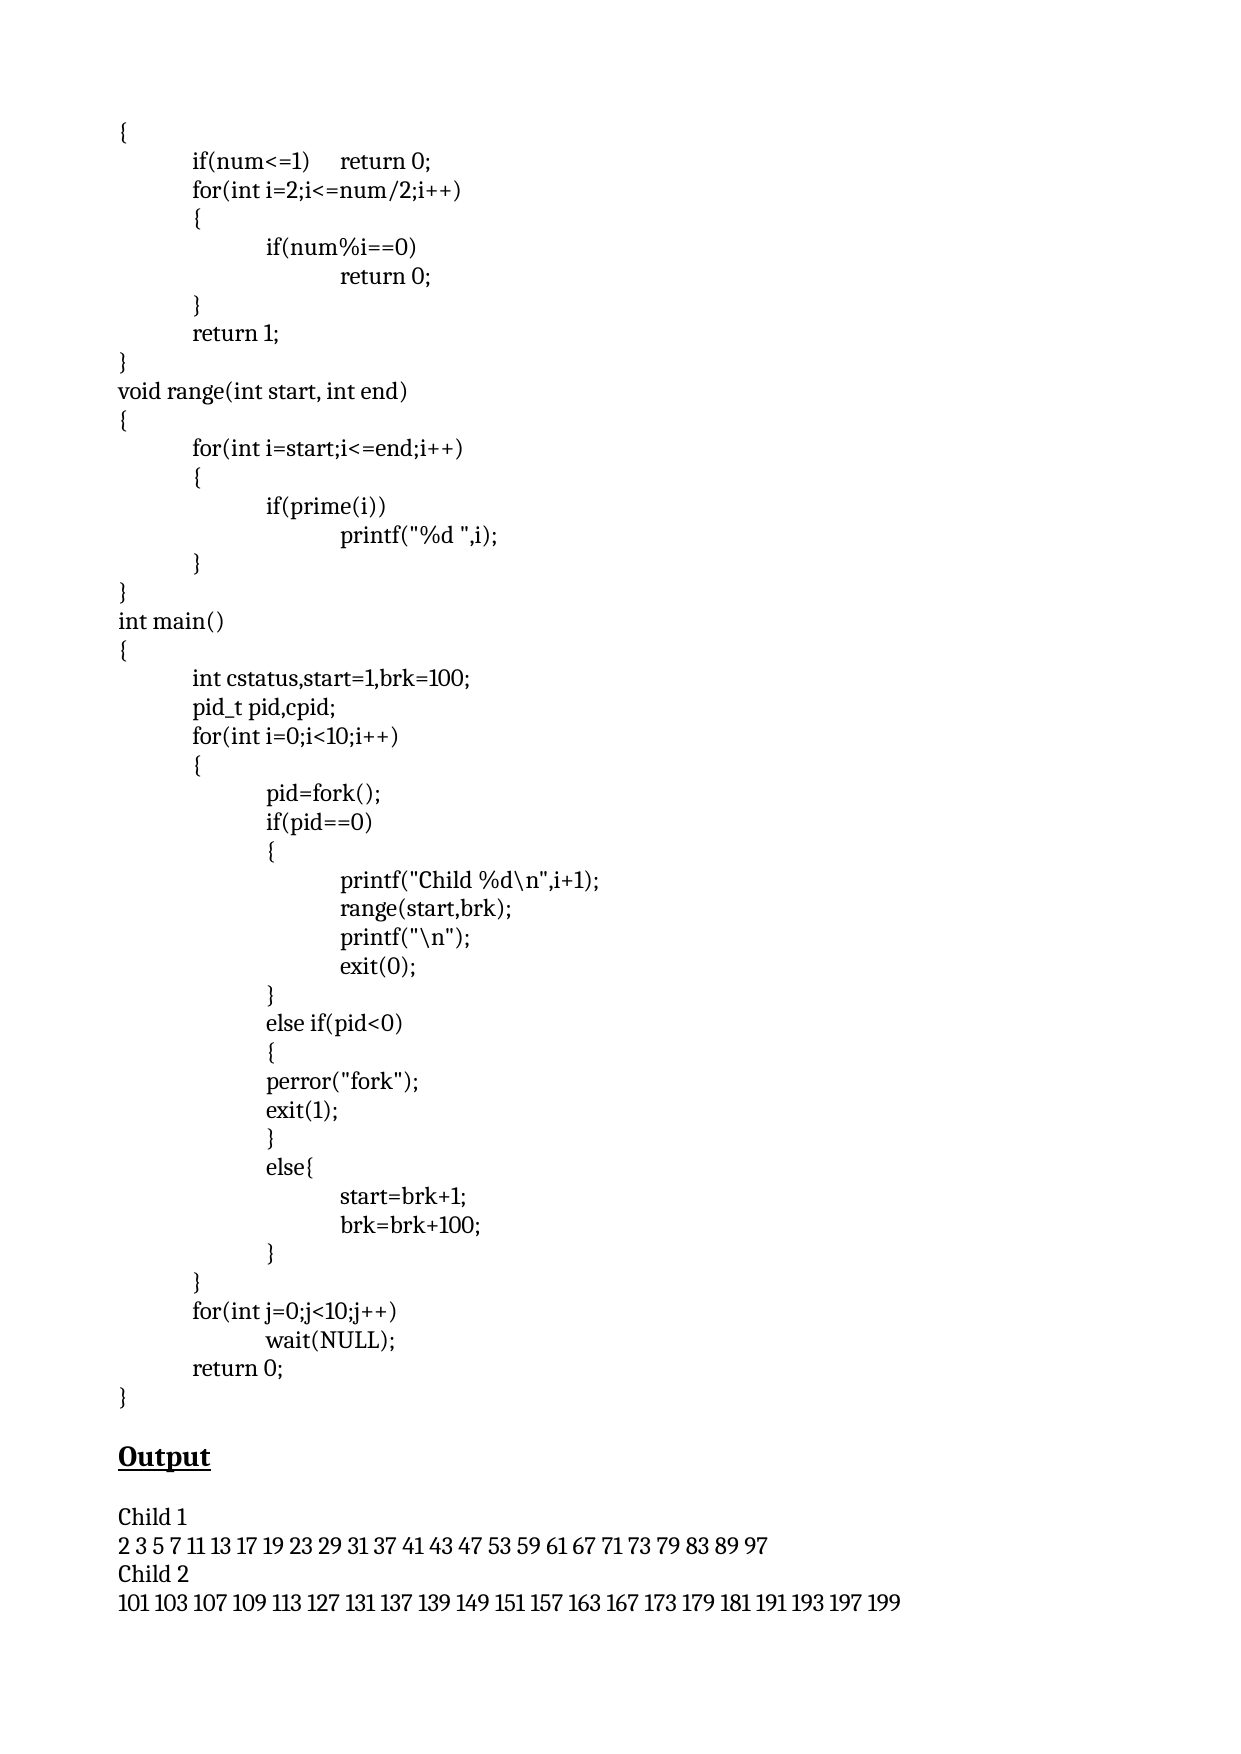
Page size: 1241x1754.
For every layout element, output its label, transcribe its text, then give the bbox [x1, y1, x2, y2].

text printf("%d ",i); [118, 521, 1122, 549]
text } [118, 291, 1122, 319]
text { [118, 406, 1122, 434]
text return 1; [118, 319, 1122, 348]
text return 0; [118, 262, 1122, 291]
text int main() [118, 607, 1122, 636]
text } [118, 578, 1122, 607]
text printf("\n"); [118, 923, 1122, 952]
text { [118, 837, 1122, 866]
text return 0; [118, 1354, 1122, 1383]
text } [118, 1124, 1122, 1153]
text for(int j=0;j<10;j++) [118, 1297, 1122, 1326]
text for(int i=2;i<=num/2;i++) [118, 176, 1122, 204]
text { [118, 636, 1122, 664]
text Child 2 [118, 1560, 1122, 1589]
text { [118, 751, 1122, 779]
text exit(1); [118, 1096, 1122, 1124]
text range(start,brk); [118, 894, 1122, 923]
text if(pid==0) [118, 808, 1122, 837]
text for(int i=0;i<10;i++) [118, 722, 1122, 751]
text pid_t pid,cpid; [118, 693, 1122, 722]
text Output [118, 1441, 1122, 1474]
text { [118, 463, 1122, 492]
text else if(pid<0) [118, 1009, 1122, 1038]
text 2 3 5 7 11 13 17 19 23 29 31 37 41 43 47 53 59 61 67 71 73 79 83 89 97 [118, 1532, 1122, 1560]
text if(prime(i)) [118, 492, 1122, 521]
text printf("Child %d\n",i+1); [118, 866, 1122, 894]
text { [118, 118, 1122, 147]
text } [118, 549, 1122, 578]
text int cstatus,start=1,brk=100; [118, 664, 1122, 693]
text } [118, 1239, 1122, 1268]
text { [118, 1038, 1122, 1067]
text void range(int start, int end) [118, 377, 1122, 406]
text brk=brk+100; [118, 1211, 1122, 1239]
text else{ [118, 1153, 1122, 1182]
text } [118, 1383, 1122, 1412]
text { [118, 204, 1122, 233]
text for(int i=start;i<=end;i++) [118, 434, 1122, 463]
text if(num<=1) return 0; [118, 147, 1122, 176]
text exit(0); [118, 952, 1122, 981]
text } [118, 348, 1122, 377]
text if(num%i==0) [118, 233, 1122, 262]
text } [118, 981, 1122, 1009]
text 101 103 107 109 113 127 131 137 139 149 151 157 163 167 173 179 181 191 193 197 199 [118, 1589, 1122, 1618]
text start=brk+1; [118, 1182, 1122, 1211]
text perror("fork"); [118, 1067, 1122, 1096]
text pid=fork(); [118, 779, 1122, 808]
text wait(NULL); [118, 1326, 1122, 1354]
text Child 1 [118, 1503, 1122, 1532]
text } [118, 1268, 1122, 1297]
